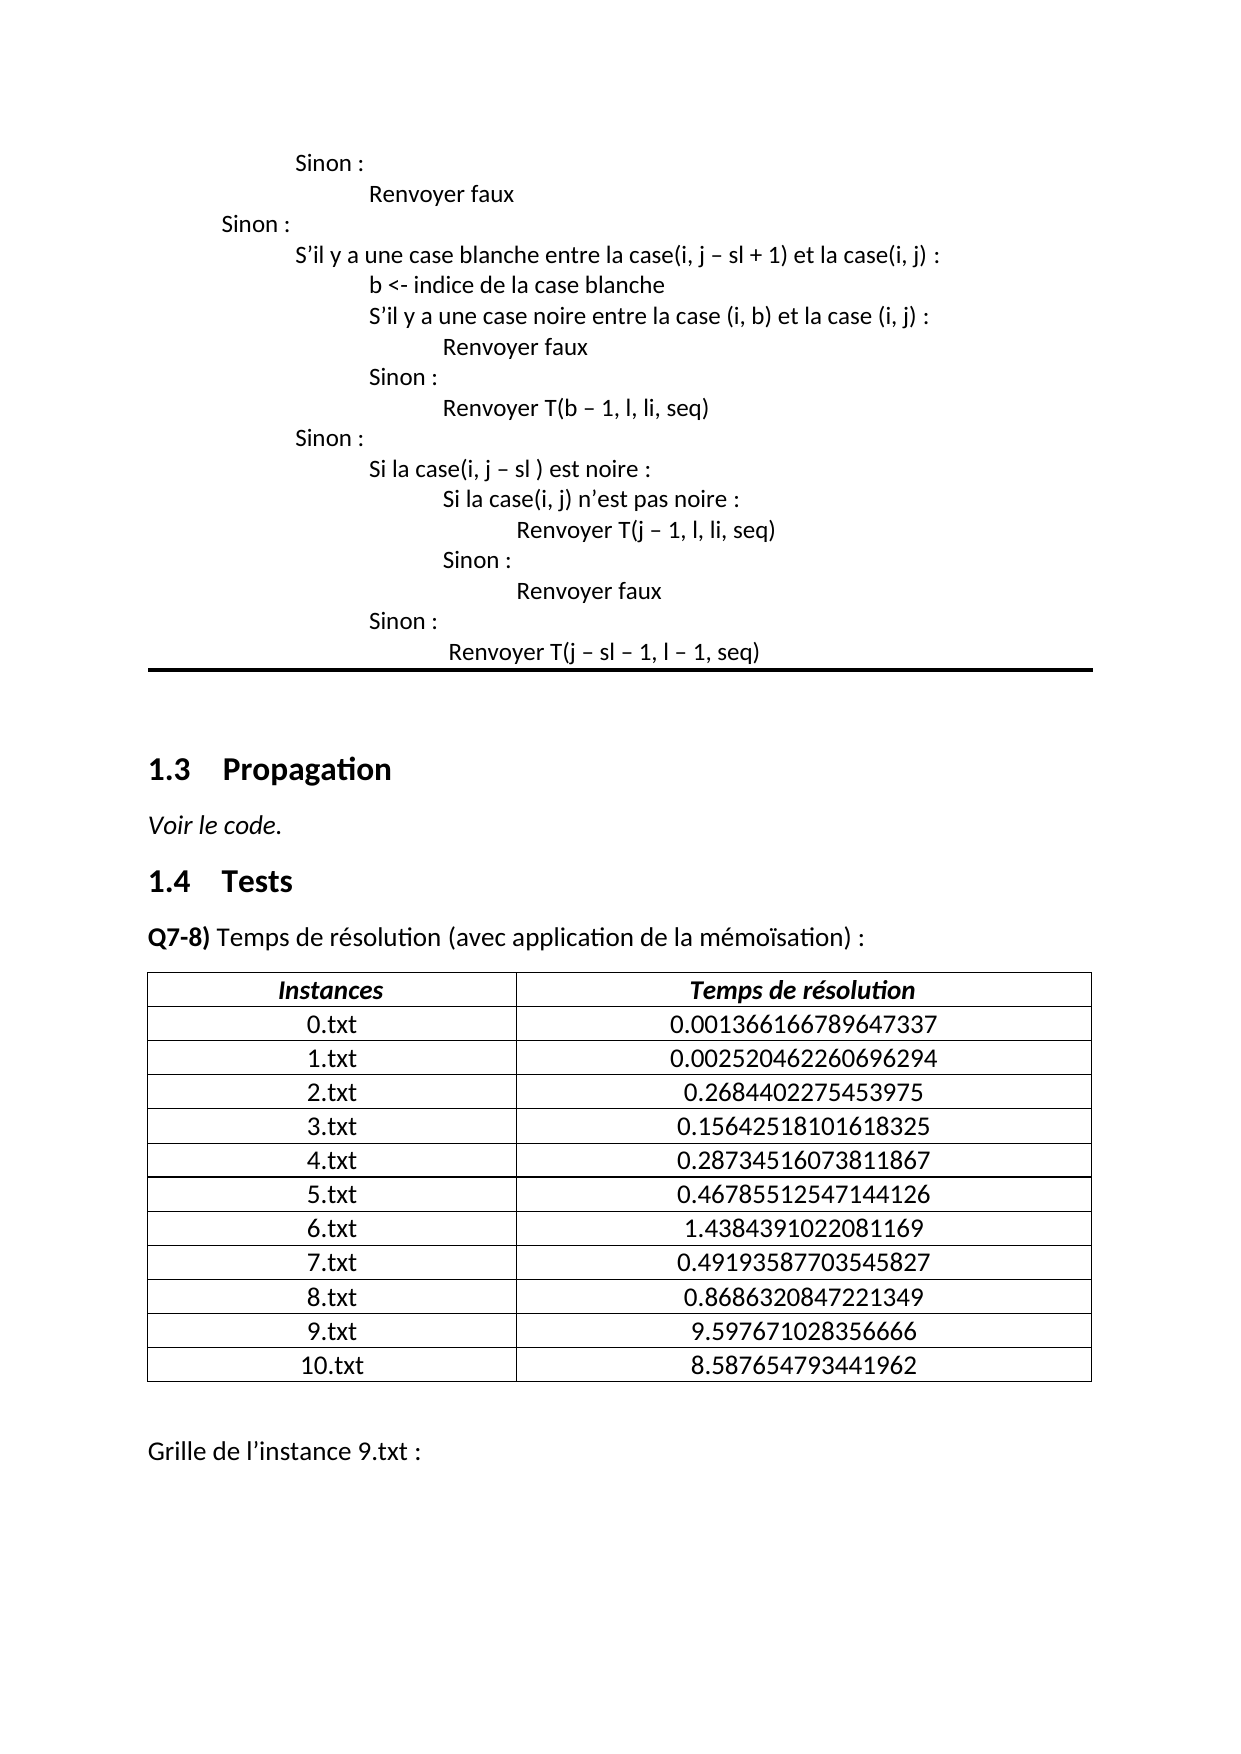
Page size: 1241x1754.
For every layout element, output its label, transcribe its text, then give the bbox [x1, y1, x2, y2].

text Sinon : [148, 605, 1093, 636]
table_cell 1.txt [148, 1041, 516, 1074]
table_cell 2.txt [148, 1075, 516, 1108]
table_cell 8.587654793441962 [517, 1348, 1091, 1381]
table_cell 0.15642518101618325 [517, 1109, 1091, 1142]
table_cell 0.49193587703545827 [517, 1246, 1091, 1279]
table_header Temps de résolution [517, 973, 1091, 1006]
table_cell 7.txt [148, 1246, 516, 1279]
text Renvoyer faux [148, 331, 1093, 361]
table_cell 10.txt [148, 1348, 516, 1381]
table_cell 0.002520462260696294 [517, 1041, 1091, 1074]
text Sinon : [148, 148, 1093, 178]
text Si la case(i, j – sl ) est noire : [148, 453, 1093, 483]
text Si la case(i, j) n’est pas noire : [148, 483, 1093, 514]
table_cell 9.597671028356666 [517, 1314, 1091, 1347]
text Sinon : [148, 422, 1093, 453]
table_cell 8.txt [148, 1280, 516, 1313]
text 1.4 Tests [148, 860, 1093, 901]
text S’il y a une case noire entre la case (i, b) et la case (i, j) : [148, 300, 1093, 331]
table_header Instances [148, 973, 516, 1006]
text Renvoyer faux [148, 178, 1093, 209]
table_cell 0.txt [148, 1007, 516, 1040]
table_cell 9.txt [148, 1314, 516, 1347]
table_cell 1.4384391022081169 [517, 1212, 1091, 1244]
text Renvoyer faux [148, 575, 1093, 605]
table_cell 0.001366166789647337 [517, 1007, 1091, 1040]
table_cell 6.txt [148, 1212, 516, 1244]
table_cell 4.txt [148, 1144, 516, 1176]
text Renvoyer T(j – sl – 1, l – 1, seq) [148, 636, 1093, 668]
text Renvoyer T(j – 1, l, li, seq) [148, 514, 1093, 544]
text Renvoyer T(b – 1, l, li, seq) [148, 392, 1093, 422]
table_cell 0.28734516073811867 [517, 1144, 1091, 1176]
text S’il y a une case blanche entre la case(i, j – sl + 1) et la case(i, j) : [148, 239, 1093, 270]
text Sinon : [148, 544, 1093, 575]
table_cell 5.txt [148, 1178, 516, 1211]
table_cell 0.2684402275453975 [517, 1075, 1091, 1108]
text Sinon : [148, 209, 1093, 239]
text Voir le code. [148, 808, 1093, 841]
text Sinon : [148, 361, 1093, 392]
list Propagation [148, 748, 1093, 788]
table_cell 3.txt [148, 1109, 516, 1142]
table_cell 0.8686320847221349 [517, 1280, 1091, 1313]
text Grille de l’instance 9.txt : [148, 1434, 1093, 1467]
text b <- indice de la case blanche [148, 270, 1093, 300]
text Q7-8) Temps de résolution (avec application de la mémoïsation) : [148, 920, 1093, 953]
table_cell 0.46785512547144126 [517, 1178, 1091, 1211]
